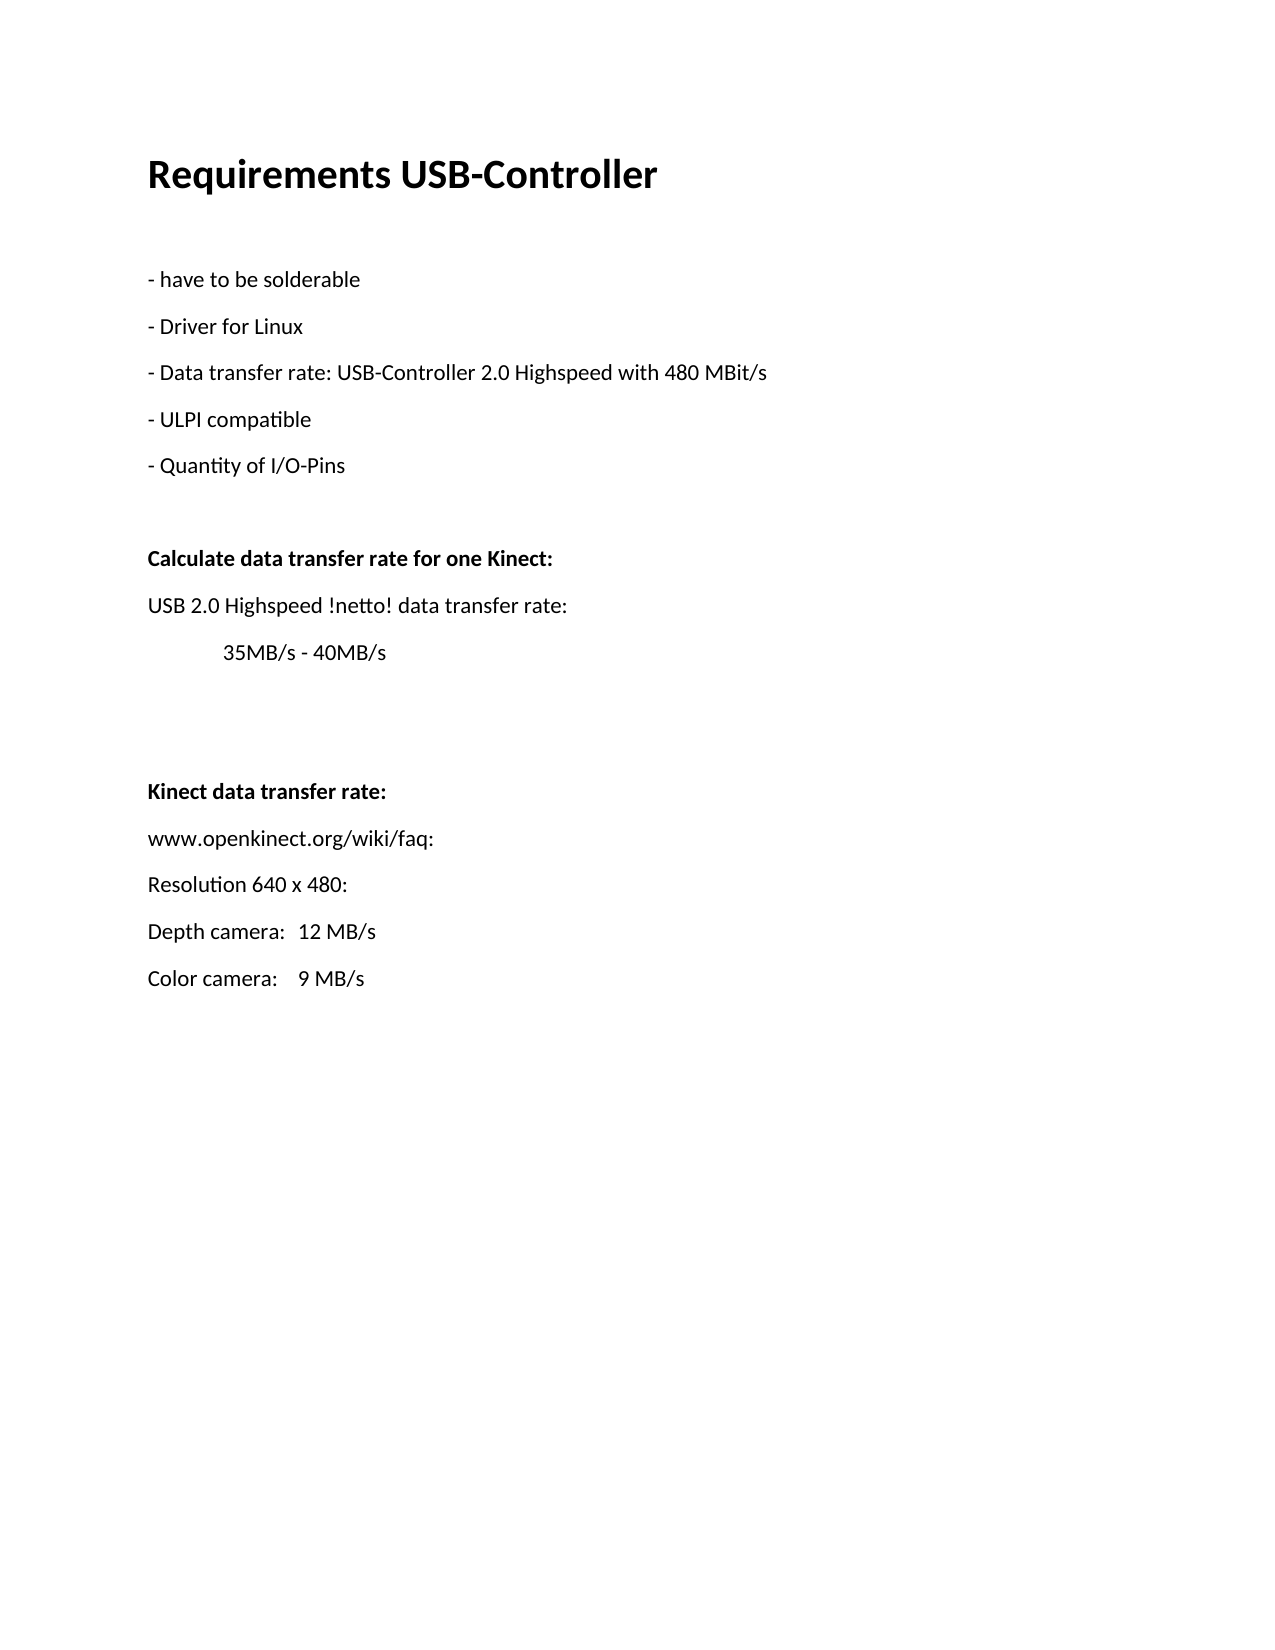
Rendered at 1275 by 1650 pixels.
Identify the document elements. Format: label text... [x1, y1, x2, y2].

text Calculate data transfer rate for one Kinect: [148, 544, 1127, 573]
text - have to be solderable [148, 265, 1127, 293]
text - Data transfer rate: USB-Controller 2.0 Highspeed with 480 MBit/s [148, 358, 1127, 386]
text www.openkinect.org/wiki/faq: [148, 824, 1127, 852]
text USB 2.0 Highspeed !netto! data transfer rate: [148, 591, 1127, 619]
text Kinect data transfer rate: [148, 777, 1127, 805]
text Color camera: 9 MB/s [148, 964, 1127, 992]
text Depth camera: 12 MB/s [148, 917, 1127, 945]
text Resolution 640 x 480: [148, 871, 1127, 898]
text - Driver for Linux [148, 312, 1127, 340]
text 35MB/s - 40MB/s [148, 638, 1127, 666]
text - Quantity of I/O-Pins [148, 451, 1127, 479]
text Requirements USB-Controller [148, 148, 1127, 198]
text - ULPI compatible [148, 405, 1127, 433]
